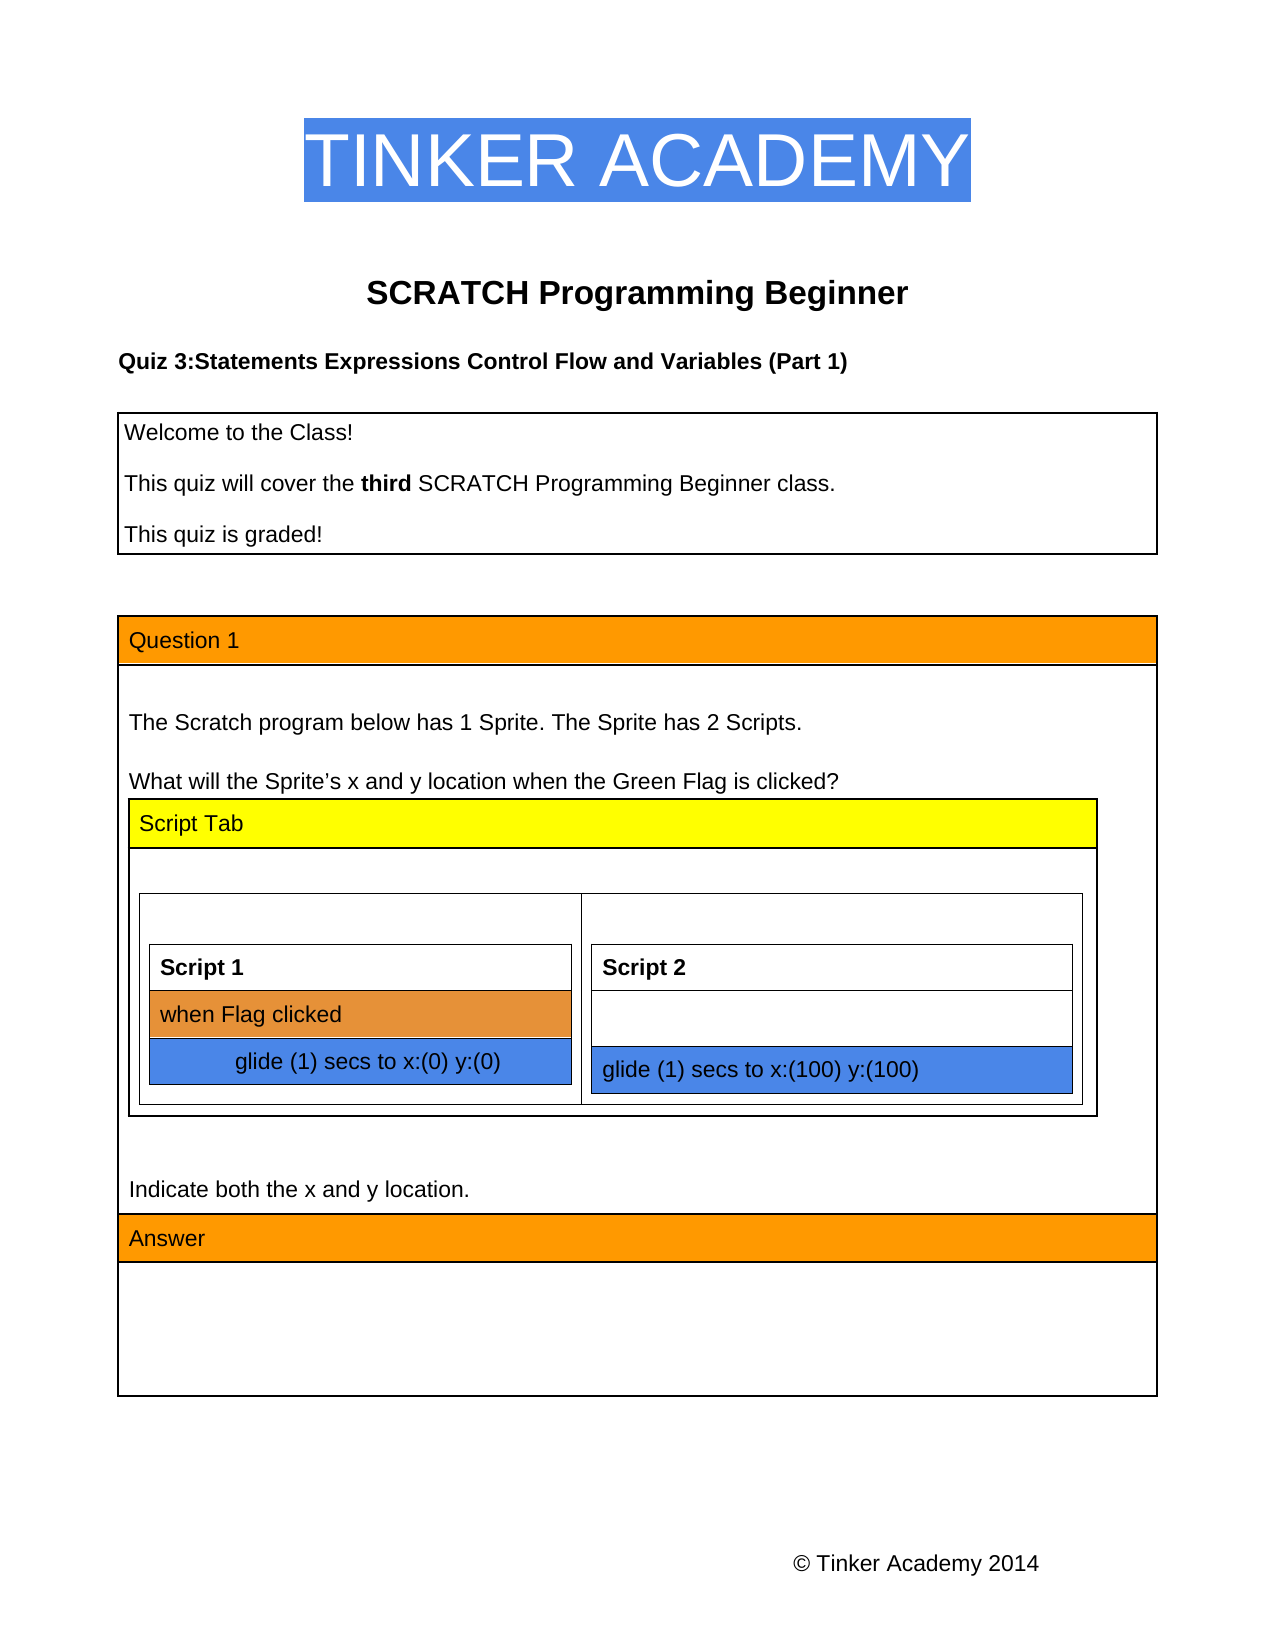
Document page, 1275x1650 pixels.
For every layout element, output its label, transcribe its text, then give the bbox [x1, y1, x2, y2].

table_cell [592, 991, 1072, 1046]
text SCRATCH Programming Beginner [118, 274, 1157, 311]
table_cell The Scratch program below has 1 Sprite. The Sprite has 2 Scripts. What will the Sprite’s x and y location when the Green Flag is clicked? Indicate both the x and y location. [119, 666, 1156, 1213]
text Quiz 3:Statements Expressions Control Flow and Variables (Part 1) [118, 349, 1157, 374]
table_cell glide (1) secs to x:(0) y:(0) [150, 1039, 571, 1084]
text TINKER ACADEMY [118, 118, 1157, 202]
table_header [140, 894, 581, 1104]
table_header [582, 894, 1082, 1104]
table_header Welcome to the Class! This quiz will cover the third SCRATCH Programming Beginner class. This quiz is graded! [119, 414, 1156, 553]
table_header Script 2 [592, 945, 1072, 990]
table_header Script 1 [150, 945, 571, 990]
table_cell when Flag clicked [150, 991, 571, 1037]
table_cell [119, 1263, 1156, 1395]
table_cell glide (1) secs to x:(100) y:(100) [592, 1047, 1072, 1093]
table_cell Answer [119, 1215, 1156, 1261]
table_header Script Tab [130, 800, 1096, 847]
table_header Question 1 [119, 617, 1156, 663]
table_cell [130, 849, 1096, 1115]
